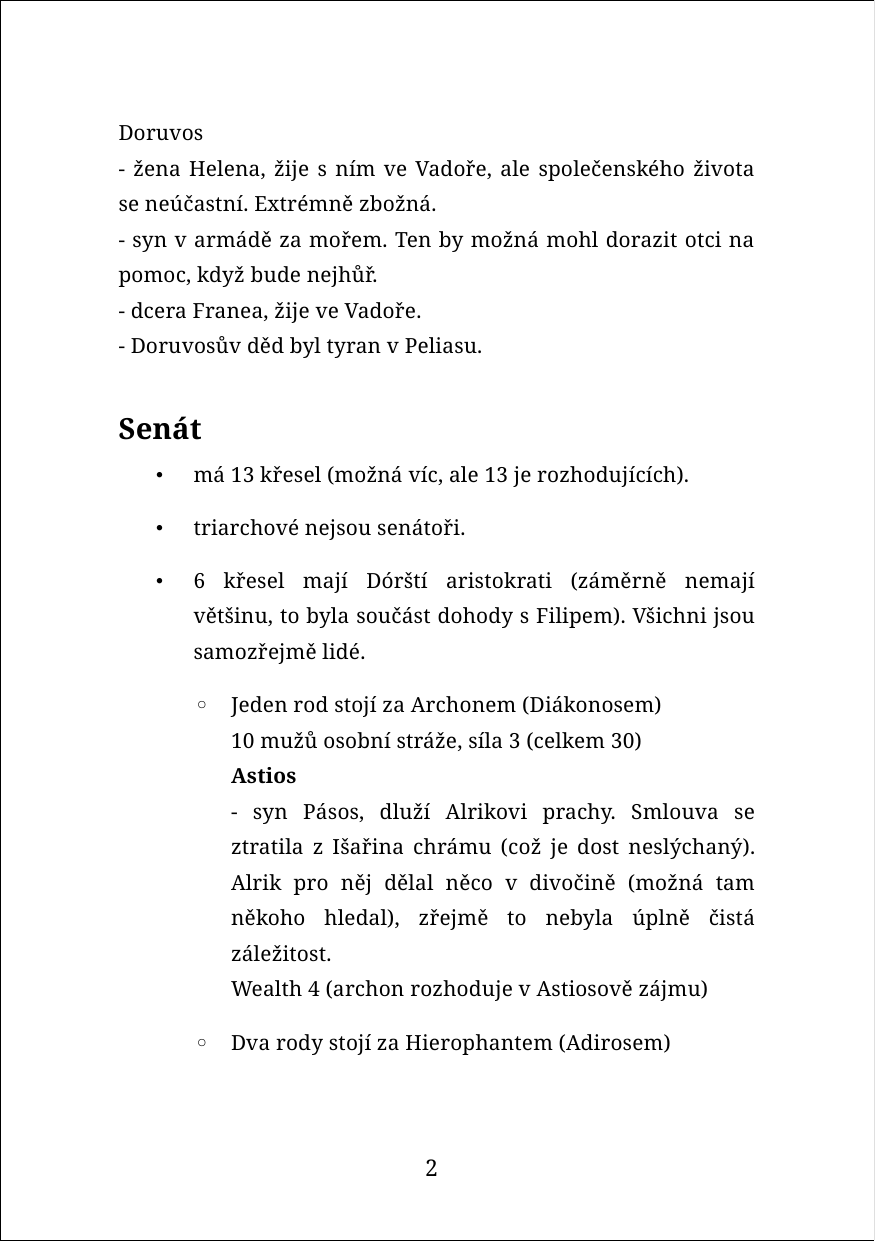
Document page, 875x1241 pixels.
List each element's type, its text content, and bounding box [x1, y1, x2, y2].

list má 13 křesel (možná víc, ale 13 je rozhodujících). [156, 460, 756, 488]
list Dva rody stojí za Hierophantem (Adirosem) [193, 1028, 756, 1056]
list triarchové nejsou senátoři. [156, 513, 756, 541]
text Doruvos - žena Helena, žije s ním ve Vadoře, ale společenského života se neúčastní. Extrémně zbožná. - syn v armádě za mořem. Ten by možná mohl dorazit otci na pomoc, když bude nejhůř. - dcera Franea, žije ve Vadoře. - Doruvosův děd byl tyran v Peliasu. [118, 118, 756, 360]
list Jeden rod stojí za Archonem (Diákonosem) 10 mužů osobní stráže, síla 3 (celkem 30) Astios - syn Pásos, dluží Alrikovi prachy. Smlouva se ztratila z Išařina chrámu (což je dost neslýchaný). Alrik pro něj dělal něco v divočině (možná tam někoho hledal), zřejmě to nebyla úplně čistá záležitost. Wealth 4 (archon rozhoduje v Astiosově zájmu) [193, 690, 756, 1003]
subtitle Senát [118, 408, 756, 448]
list 6 křesel mají Dórští aristokrati (záměrně nemají většinu, to byla součást dohody s Filipem). Všichni jsou samozřejmě lidé. [156, 566, 756, 666]
